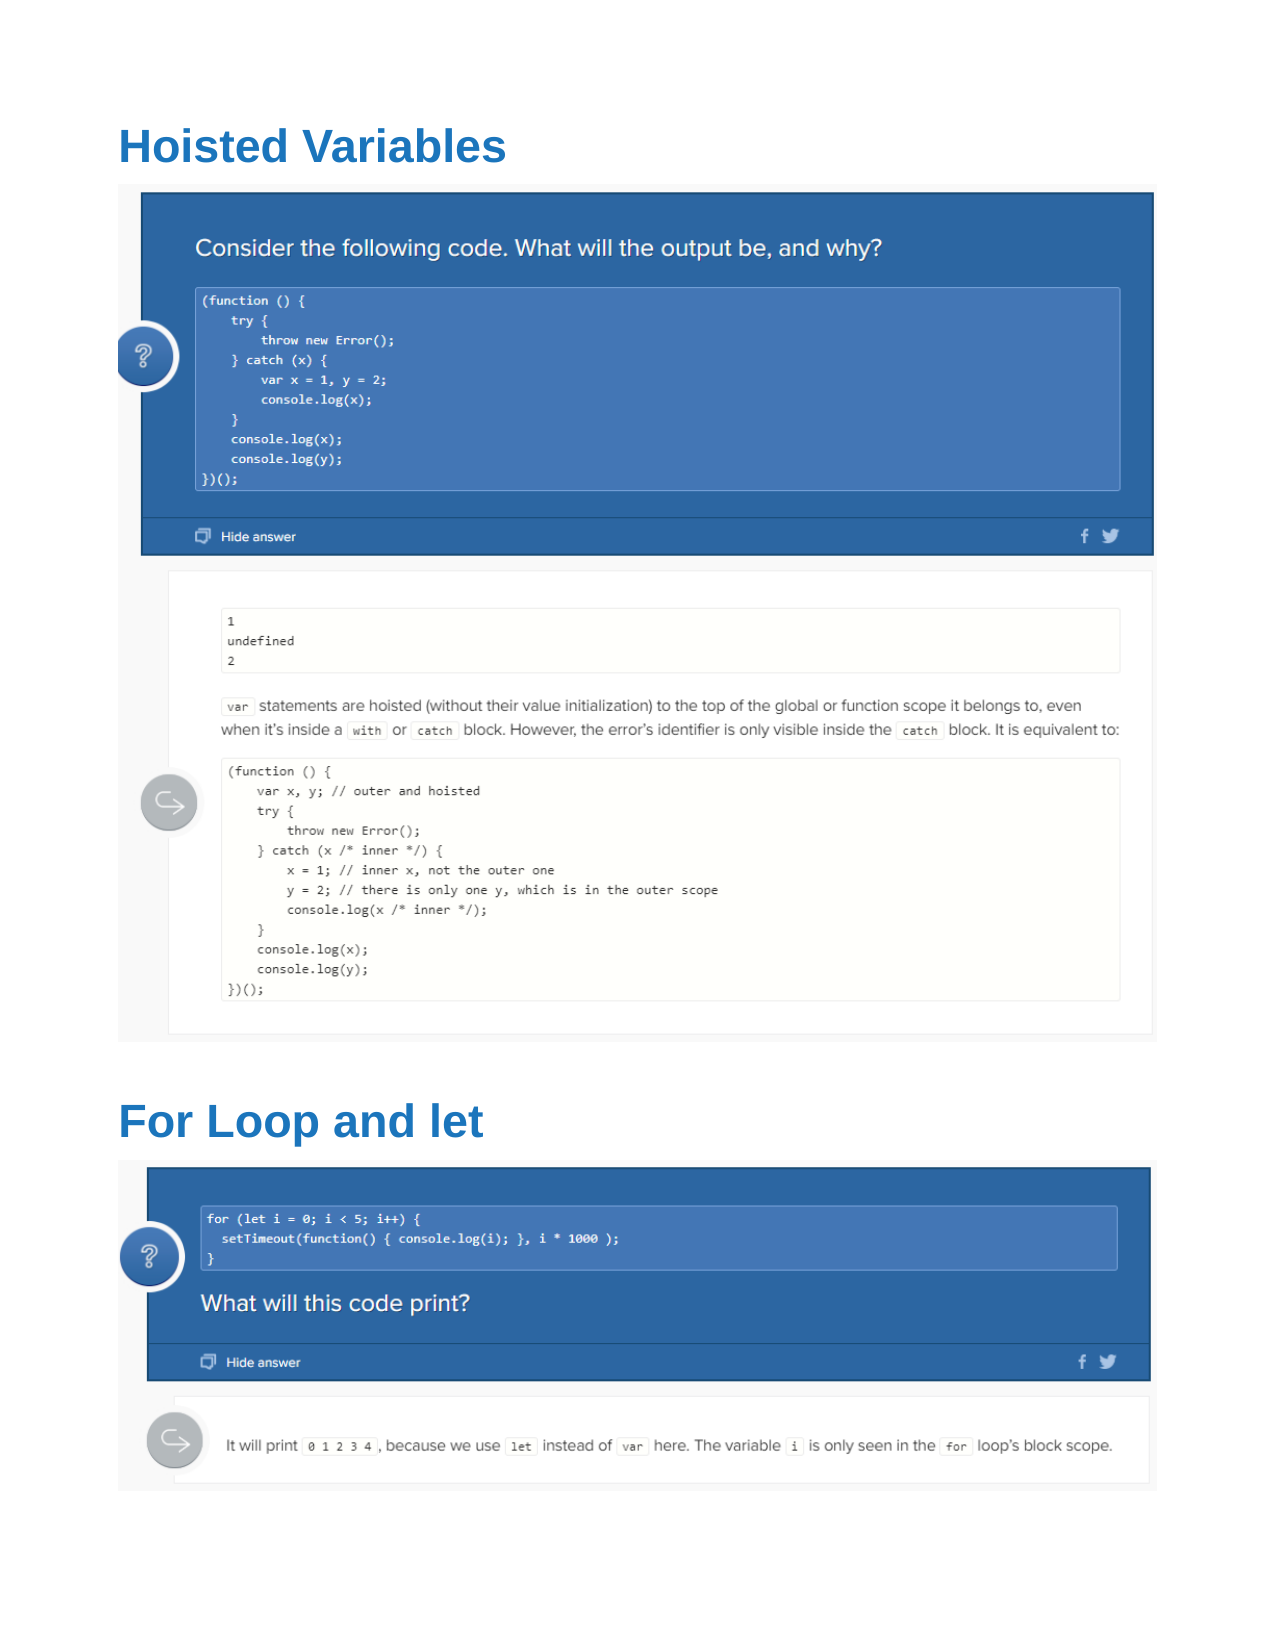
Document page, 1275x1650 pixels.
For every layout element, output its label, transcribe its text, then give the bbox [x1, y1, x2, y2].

subtitle Hoisted Variables [118, 118, 1157, 172]
subtitle For Loop and let [118, 1094, 1157, 1148]
picture [118, 1160, 1157, 1491]
picture [118, 184, 1157, 1042]
